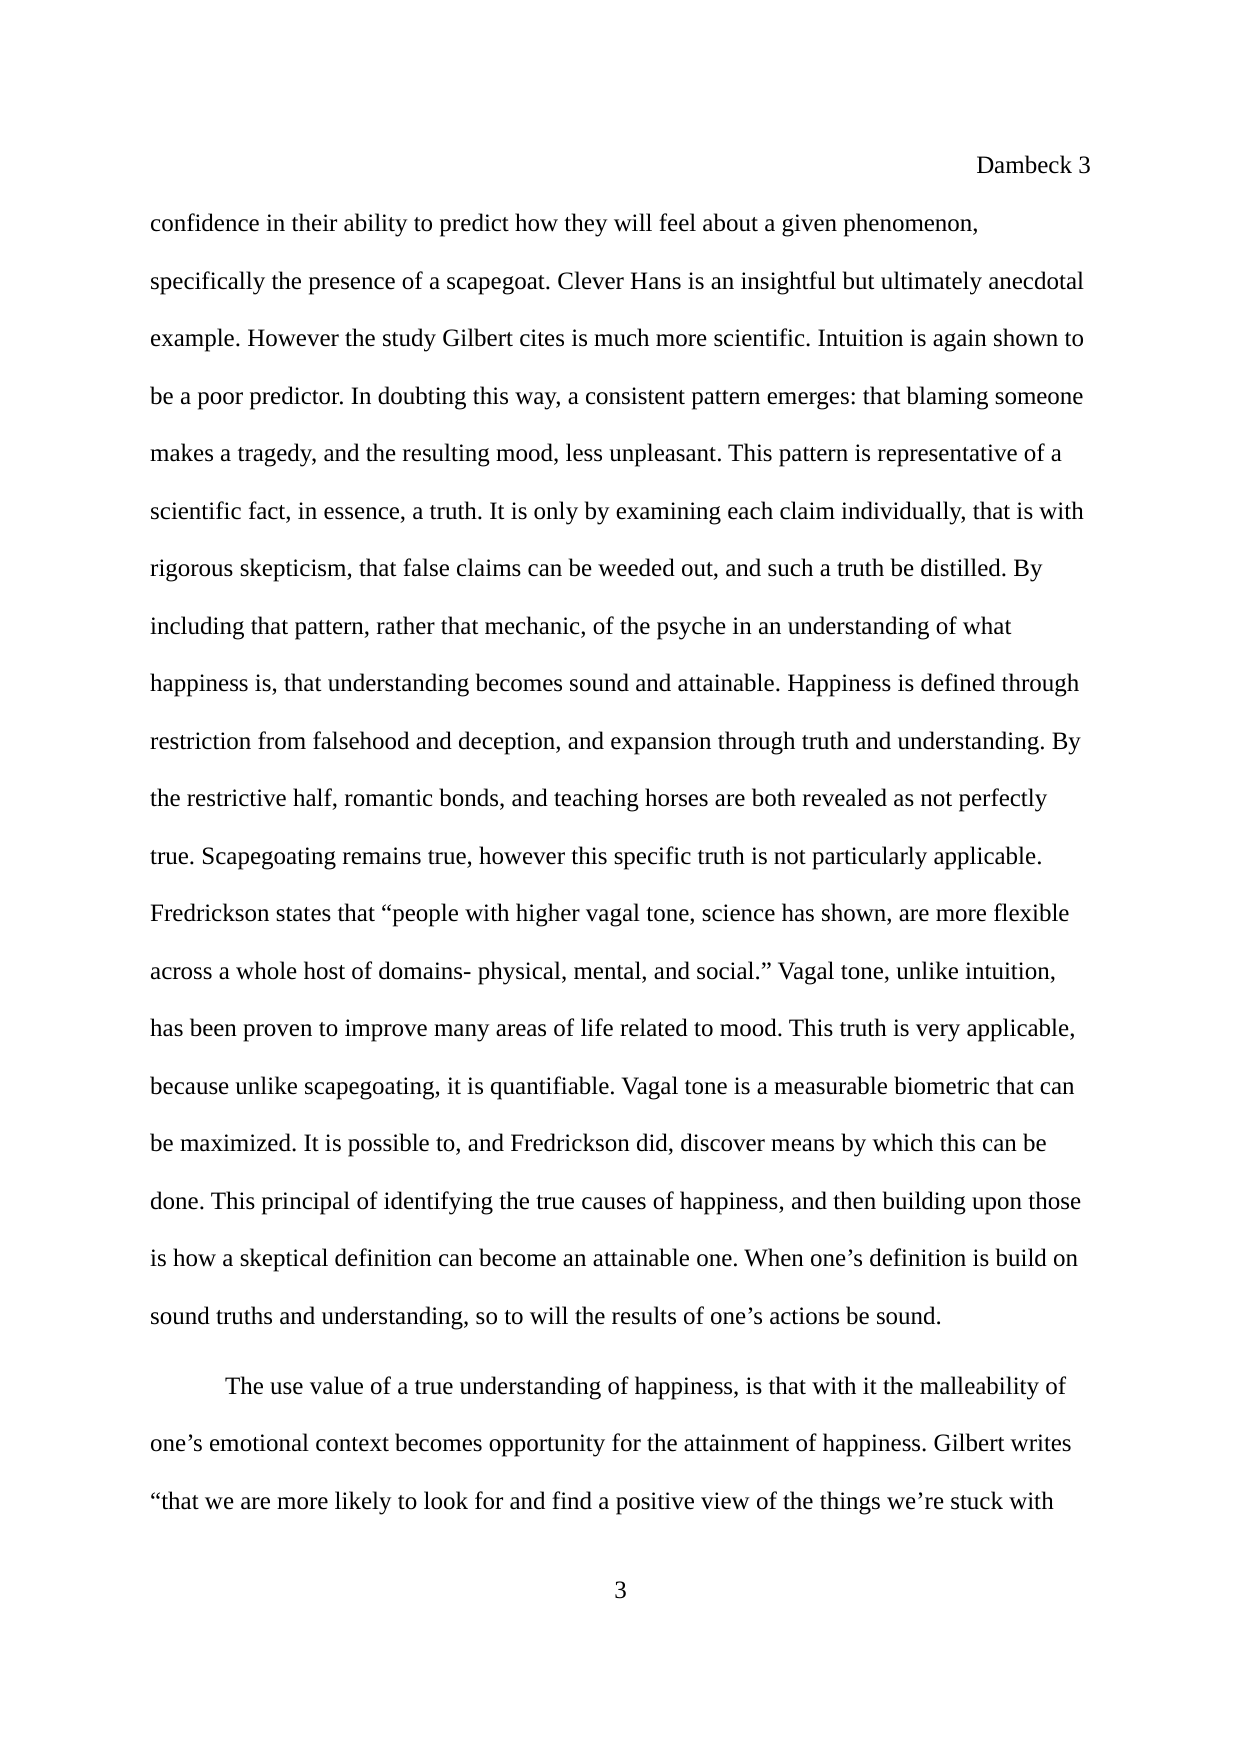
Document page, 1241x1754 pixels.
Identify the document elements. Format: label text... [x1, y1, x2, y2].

text The use value of a true understanding of happiness, is that with it the malleability of one’s emotional context becomes opportunity for the attainment of happiness. Gilbert writes “that we are more likely to look for and find a positive view of the things we’re stuck with [150, 1371, 1091, 1514]
text confidence in their ability to predict how they will feel about a given phenomenon, specifically the presence of a scapegoat. Clever Hans is an insightful but ultimately anecdotal example. However the study Gilbert cites is much more scientific. Intuition is again shown to be a poor predictor. In doubting this way, a consistent pattern emerges: that blaming someone makes a tragedy, and the resulting mood, less unpleasant. This pattern is representative of a scientific fact, in essence, a truth. It is only by examining each claim individually, that is with rigorous skepticism, that false claims can be weeded out, and such a truth be distilled. By including that pattern, rather that mechanic, of the psyche in an understanding of what happiness is, that understanding becomes sound and attainable. Happiness is defined through restriction from falsehood and deception, and expansion through truth and understanding. By the restrictive half, romantic bonds, and teaching horses are both revealed as not perfectly true. Scapegoating remains true, however this specific truth is not particularly applicable. Fredrickson states that “people with higher vagal tone, science has shown, are more flexible across a whole host of domains- physical, mental, and social.” Vagal tone, unlike intuition, has been proven to improve many areas of life related to mood. This truth is very applicable, because unlike scapegoating, it is quantifiable. Vagal tone is a measurable biometric that can be maximized. It is possible to, and Fredrickson did, discover means by which this can be done. This principal of identifying the true causes of happiness, and then building upon those is how a skeptical definition can become an attainable one. When one’s definition is build on sound truths and understanding, so to will the results of one’s actions be sound. [150, 208, 1091, 1329]
